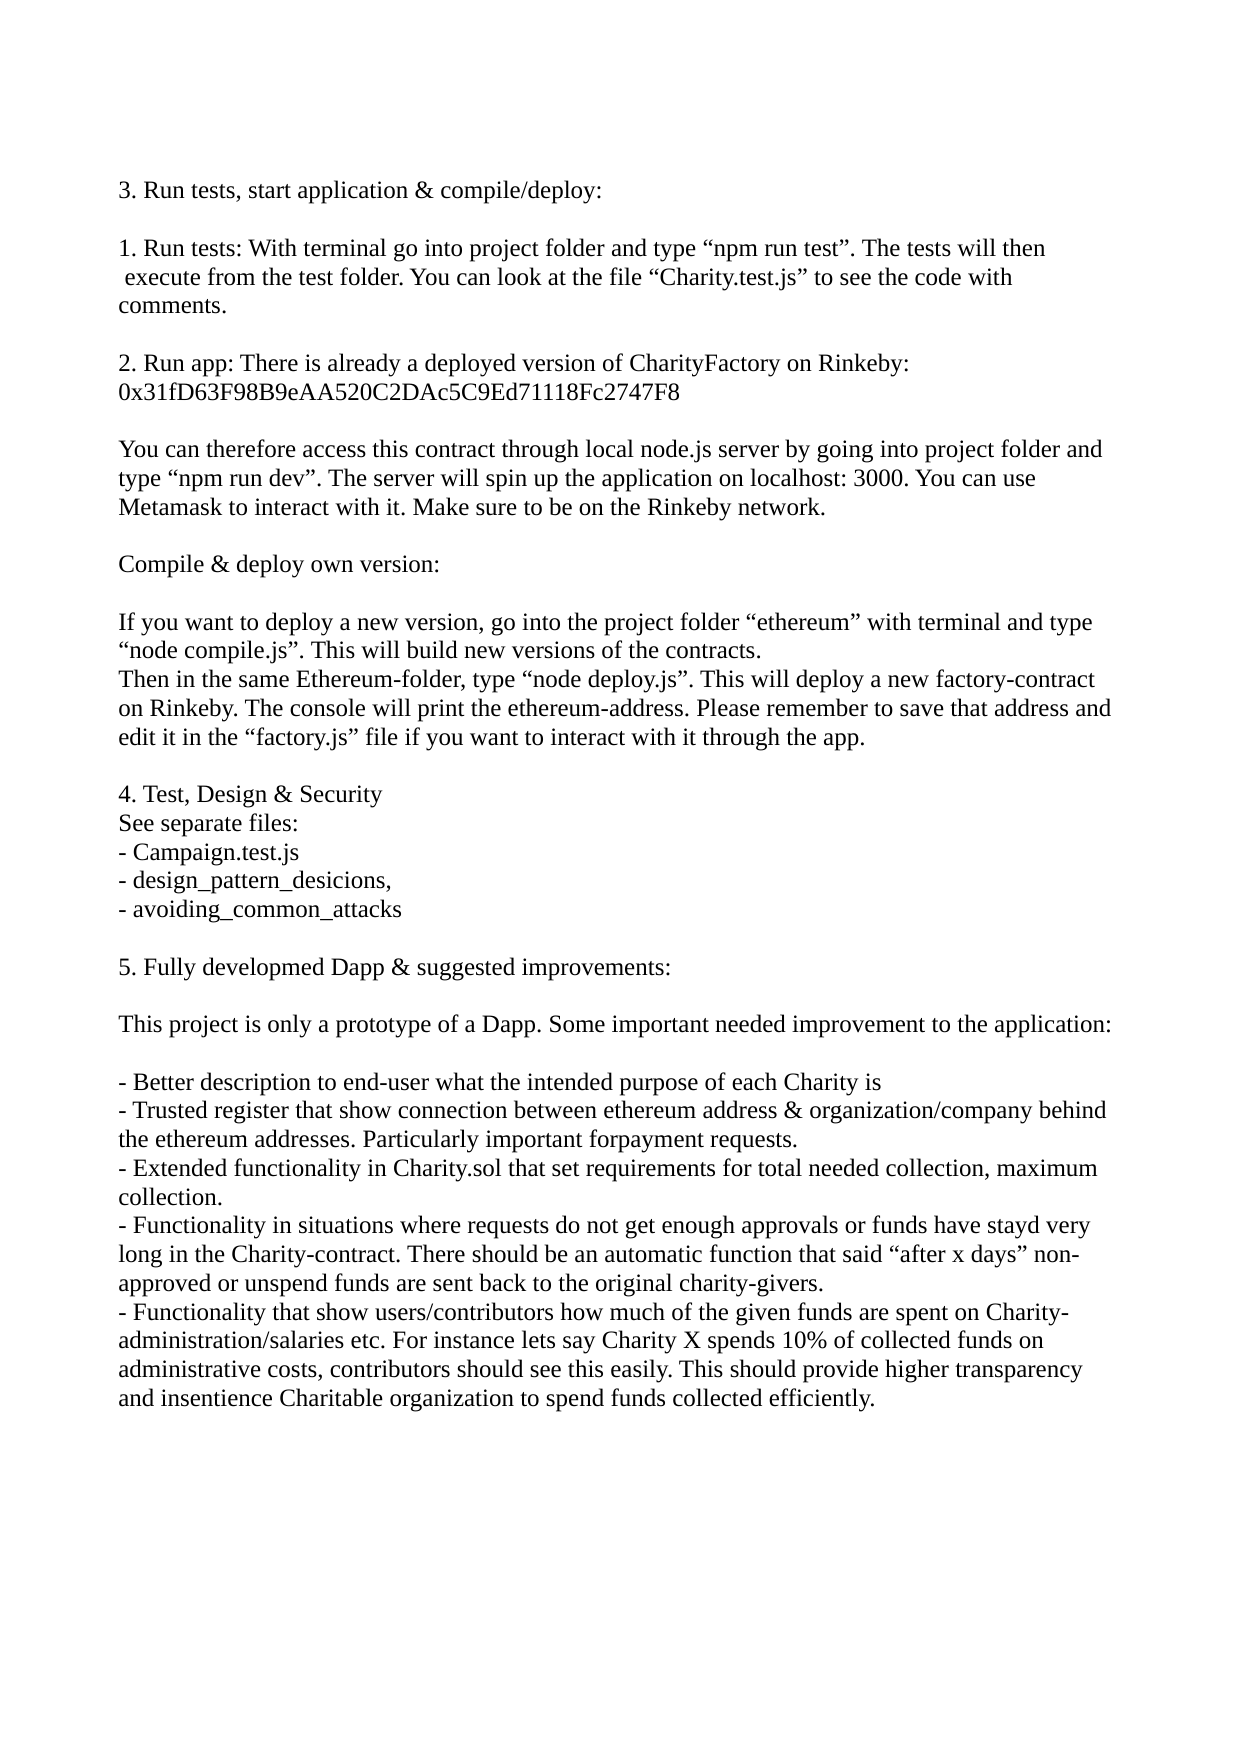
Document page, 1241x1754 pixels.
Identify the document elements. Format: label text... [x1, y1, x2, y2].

text - avoiding_common_attacks [118, 894, 1122, 923]
text 5. Fully developmed Dapp & suggested improvements: [118, 952, 1122, 981]
text 0x31fD63F98B9eAA520C2DAc5C9Ed71118Fc2747F8 [118, 377, 1122, 406]
text - design_pattern_desicions, [118, 866, 1122, 894]
text 2. Run app: There is already a deployed version of CharityFactory on Rinkeby: [118, 348, 1122, 377]
text 3. Run tests, start application & compile/deploy: [118, 176, 1122, 204]
text execute from the test folder. You can look at the file “Charity.test.js” to see the code with comments. [118, 262, 1122, 319]
text This project is only a prototype of a Dapp. Some important needed improvement to the application: [118, 1009, 1122, 1038]
text 1. Run tests: With terminal go into project folder and type “npm run test”. The tests will then [118, 233, 1122, 262]
text 4. Test, Design & Security [118, 779, 1122, 808]
text - Functionality in situations where requests do not get enough approvals or funds have stayd very long in the Charity-contract. There should be an automatic function that said “after x days” non-approved or unspend funds are sent back to the original charity-givers. [118, 1211, 1122, 1297]
text If you want to deploy a new version, go into the project folder “ethereum” with terminal and type “node compile.js”. This will build new versions of the contracts. [118, 607, 1122, 664]
text - Trusted register that show connection between ethereum address & organization/company behind the ethereum addresses. Particularly important forpayment requests. [118, 1096, 1122, 1153]
text - Campaign.test.js [118, 837, 1122, 866]
text Compile & deploy own version: [118, 549, 1122, 578]
text You can therefore access this contract through local node.js server by going into project folder and type “npm run dev”. The server will spin up the application on localhost: 3000. You can use Metamask to interact with it. Make sure to be on the Rinkeby network. [118, 434, 1122, 521]
text - Better description to end-user what the intended purpose of each Charity is [118, 1067, 1122, 1096]
text Then in the same Ethereum-folder, type “node deploy.js”. This will deploy a new factory-contract on Rinkeby. The console will print the ethereum-address. Please remember to save that address and edit it in the “factory.js” file if you want to interact with it through the app. [118, 664, 1122, 751]
text - Functionality that show users/contributors how much of the given funds are spent on Charity-administration/salaries etc. For instance lets say Charity X spends 10% of collected funds on administrative costs, contributors should see this easily. This should provide higher transparency and insentience Charitable organization to spend funds collected efficiently. [118, 1297, 1122, 1412]
text See separate files: [118, 808, 1122, 837]
text - Extended functionality in Charity.sol that set requirements for total needed collection, maximum collection. [118, 1153, 1122, 1211]
